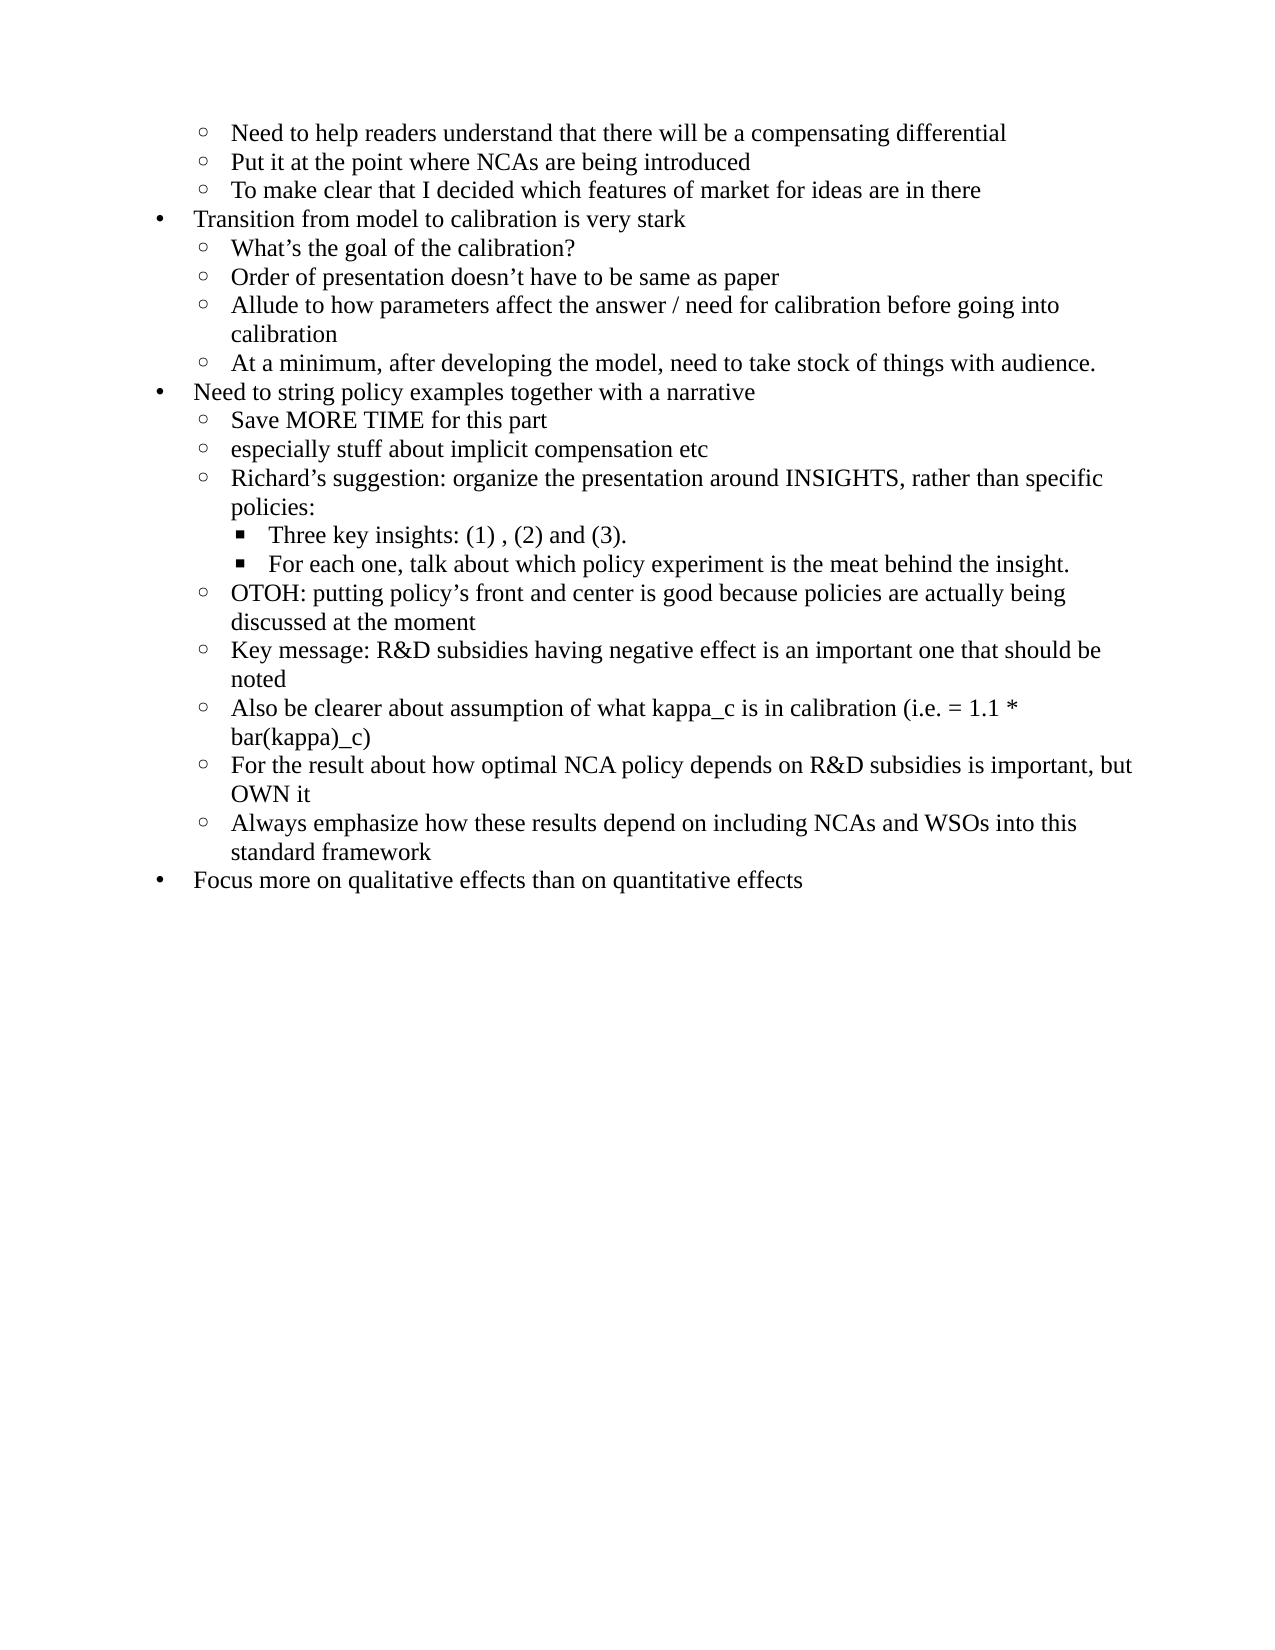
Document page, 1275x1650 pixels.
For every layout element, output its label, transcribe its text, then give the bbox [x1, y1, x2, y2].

list Order of presentation doesn’t have to be same as paper [193, 262, 1157, 291]
list What’s the goal of the calibration? [193, 233, 1157, 262]
list For each one, talk about which policy experiment is the meat behind the insight. [231, 549, 1157, 578]
list Richard’s suggestion: organize the presentation around INSIGHTS, rather than specific policies: [193, 463, 1157, 521]
list especially stuff about implicit compensation etc [193, 434, 1157, 463]
list Always emphasize how these results depend on including NCAs and WSOs into this standard framework [193, 808, 1157, 866]
list Key message: R&D subsidies having negative effect is an important one that should be noted [193, 636, 1157, 693]
list Transition from model to calibration is very stark [156, 204, 1157, 233]
list For the result about how optimal NCA policy depends on R&D subsidies is important, but OWN it [193, 751, 1157, 808]
list OTOH: putting policy’s front and center is good because policies are actually being discussed at the moment [193, 578, 1157, 636]
list Need to help readers understand that there will be a compensating differential [193, 118, 1157, 147]
list At a minimum, after developing the model, need to take stock of things with audience. [193, 348, 1157, 377]
list Three key insights: (1) , (2) and (3). [231, 521, 1157, 549]
list Save MORE TIME for this part [193, 406, 1157, 434]
list Also be clearer about assumption of what kappa_c is in calibration (i.e. = 1.1 * bar(kappa)_c) [193, 693, 1157, 751]
list Allude to how parameters affect the answer / need for calibration before going into calibration [193, 291, 1157, 348]
list Need to string policy examples together with a narrative [156, 377, 1157, 406]
list Put it at the point where NCAs are being introduced [193, 147, 1157, 176]
list Focus more on qualitative effects than on quantitative effects [156, 866, 1157, 894]
list To make clear that I decided which features of market for ideas are in there [193, 176, 1157, 204]
